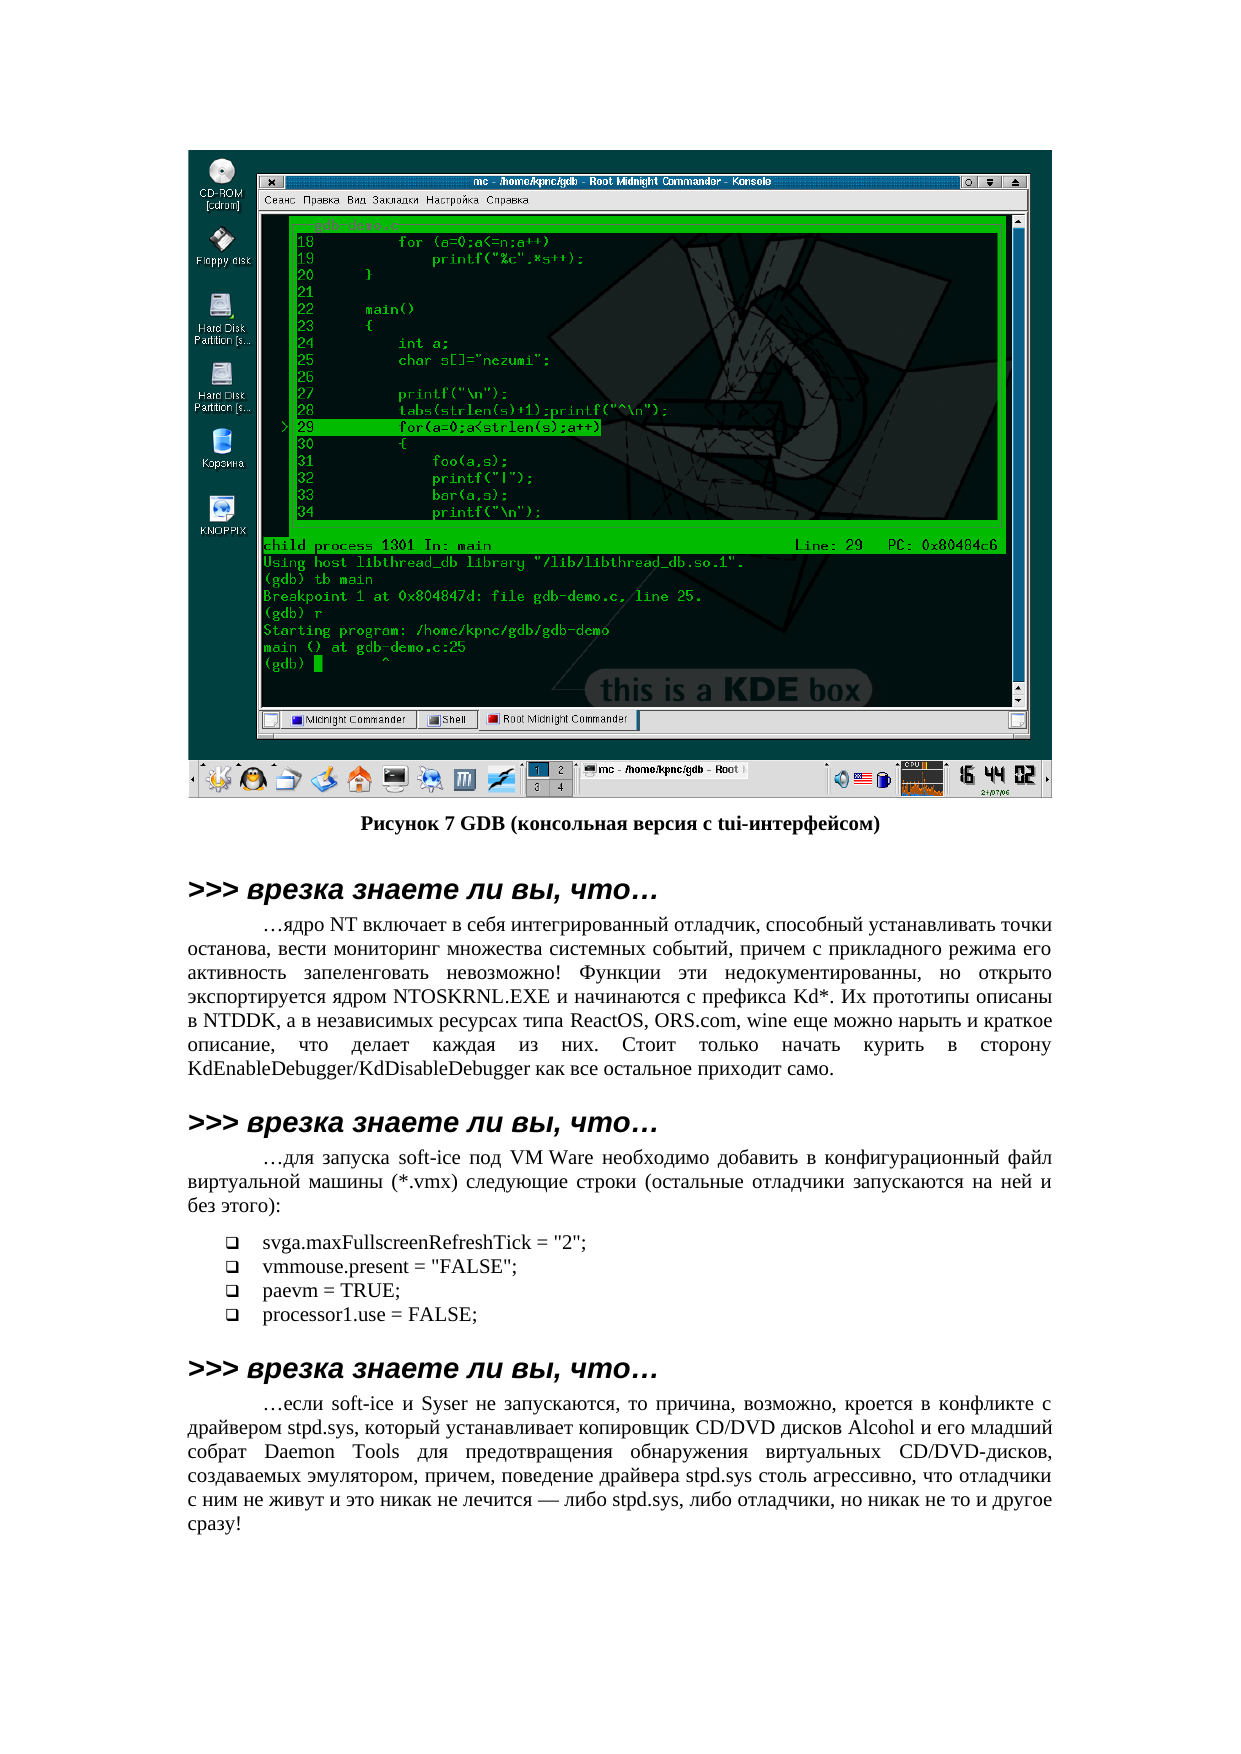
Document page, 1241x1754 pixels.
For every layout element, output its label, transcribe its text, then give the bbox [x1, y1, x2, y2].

text …для запуска soft-ice под VM Ware необходимо добавить в конфигурационный файл виртуальной машины (*.vmx) следующие строки (остальные отладчики запускаются на ней и без этого): [187, 1145, 1053, 1217]
list paevm = TRUE; [225, 1278, 1053, 1302]
subtitle >>> врезка знаете ли вы, что… [187, 1105, 1053, 1139]
text …ядро NT включает в себя интегрированный отладчик, способный устанавливать точки останова, вести мониторинг множества системных событий, причем с прикладного режима его активность запеленговать невозможно! Функции эти недокументированны, но открыто экспортируется ядром NTOSKRNL.EXE и начинаются с префикса Kd*. Их прототипы описаны в NTDDK, а в независимых ресурсах типа ReactOS, ORS.com, wine еще можно нарыть и краткое описание, что делает каждая из них. Стоит только начать курить в сторону KdEnableDebugger/KdDisableDebugger как все остальное приходит само. [187, 912, 1053, 1080]
list svga.maxFullscreenRefreshTick = "2"; [225, 1230, 1053, 1254]
list vmmouse.present = "FALSE"; [225, 1254, 1053, 1278]
list processor1.use = FALSE; [225, 1302, 1053, 1326]
subtitle >>> врезка знаете ли вы, что… [187, 872, 1053, 906]
subtitle >>> врезка знаете ли вы, что… [187, 1351, 1053, 1384]
picture [188, 150, 1052, 798]
text …если soft-ice и Syser не запускаются, то причина, возможно, кроется в конфликте с драйвером stpd.sys, который устанавливает копировщик CD/DVD дисков Alcohol и его младший собрат Daemon Tools для предотвращения обнаружения виртуальных CD/DVD-дисков, создаваемых эмулятором, причем, поведение драйвера stpd.sys столь агрессивно, что отладчики с ним не живут и это никак не лечится — либо stpd.sys, либо отладчики, но никак не то и другое сразу! [187, 1391, 1053, 1535]
text Рисунок 7 GDB (консольная версия с tui-интерфейсом) [187, 810, 1053, 834]
